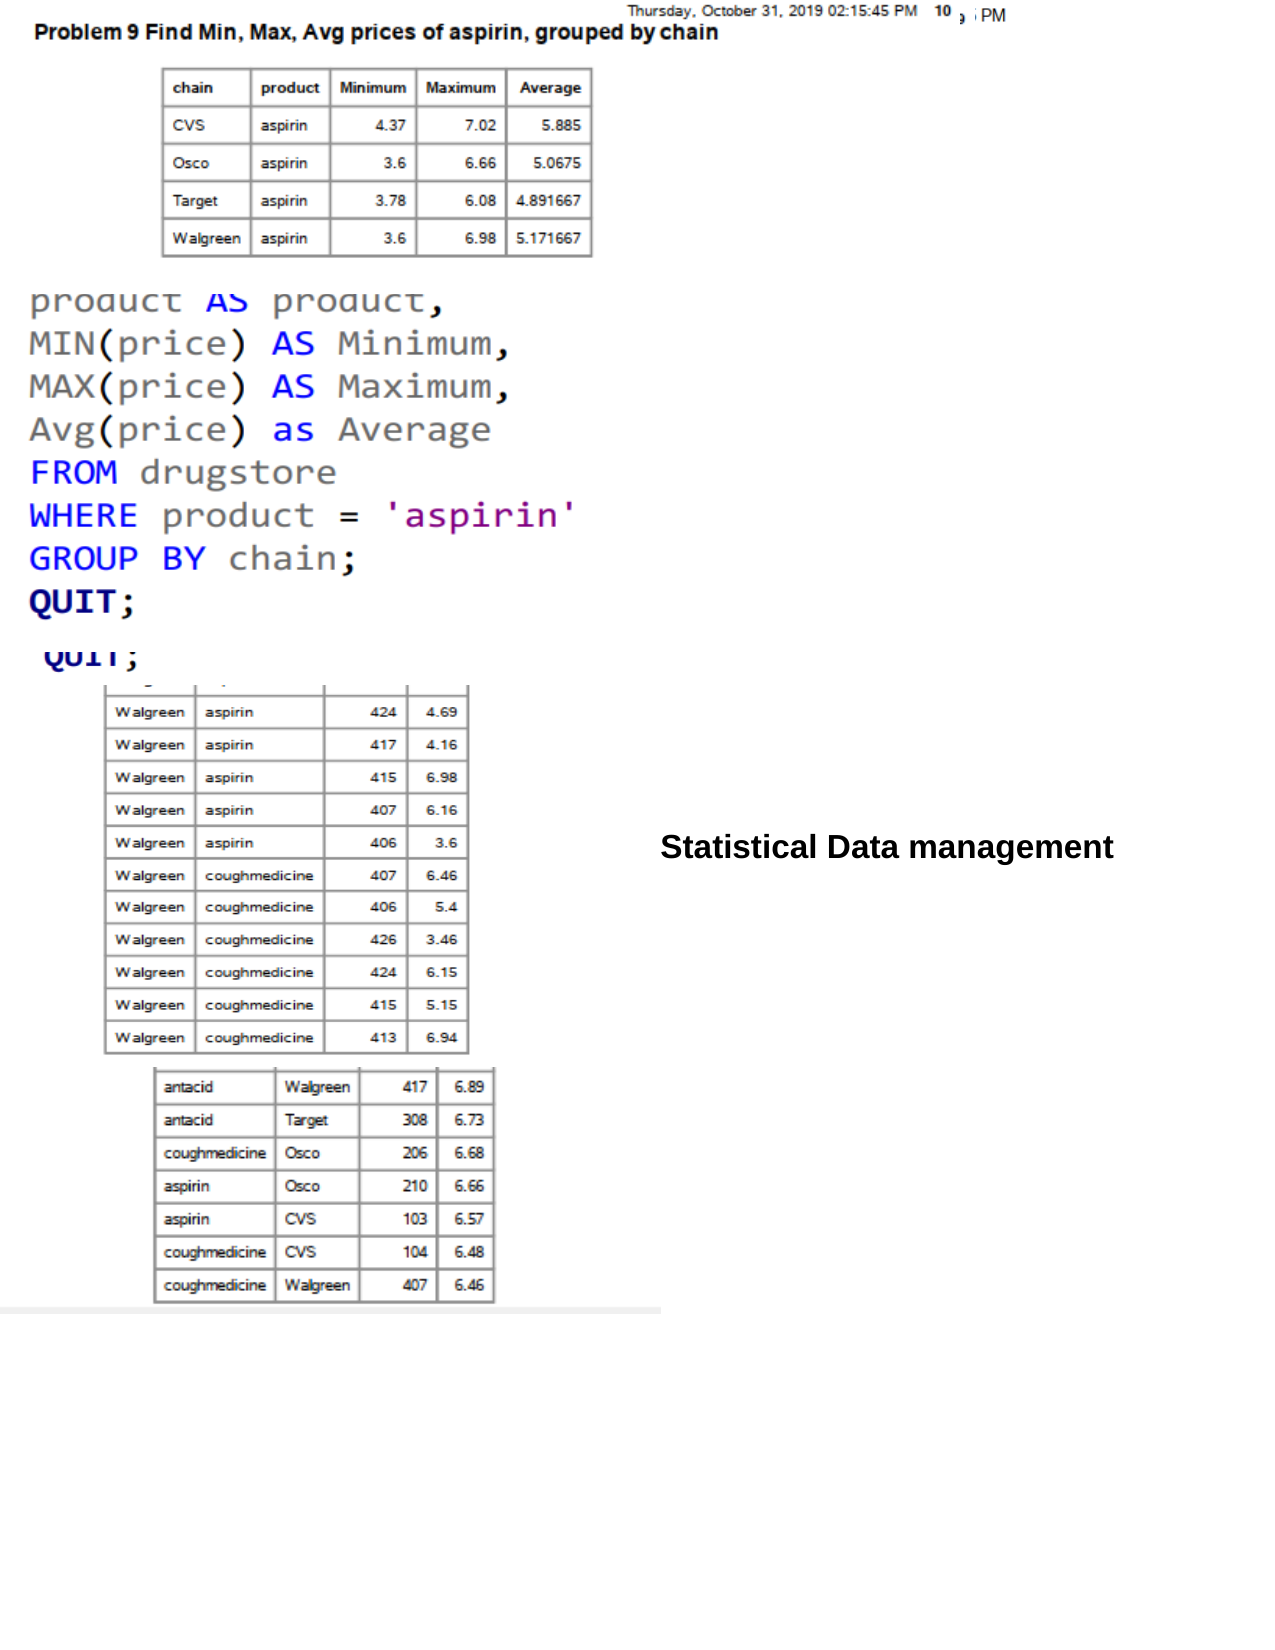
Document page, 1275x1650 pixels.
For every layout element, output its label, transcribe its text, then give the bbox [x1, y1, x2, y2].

text Statistical Data management [661, 150, 1125, 866]
picture [0, 0, 1017, 1314]
